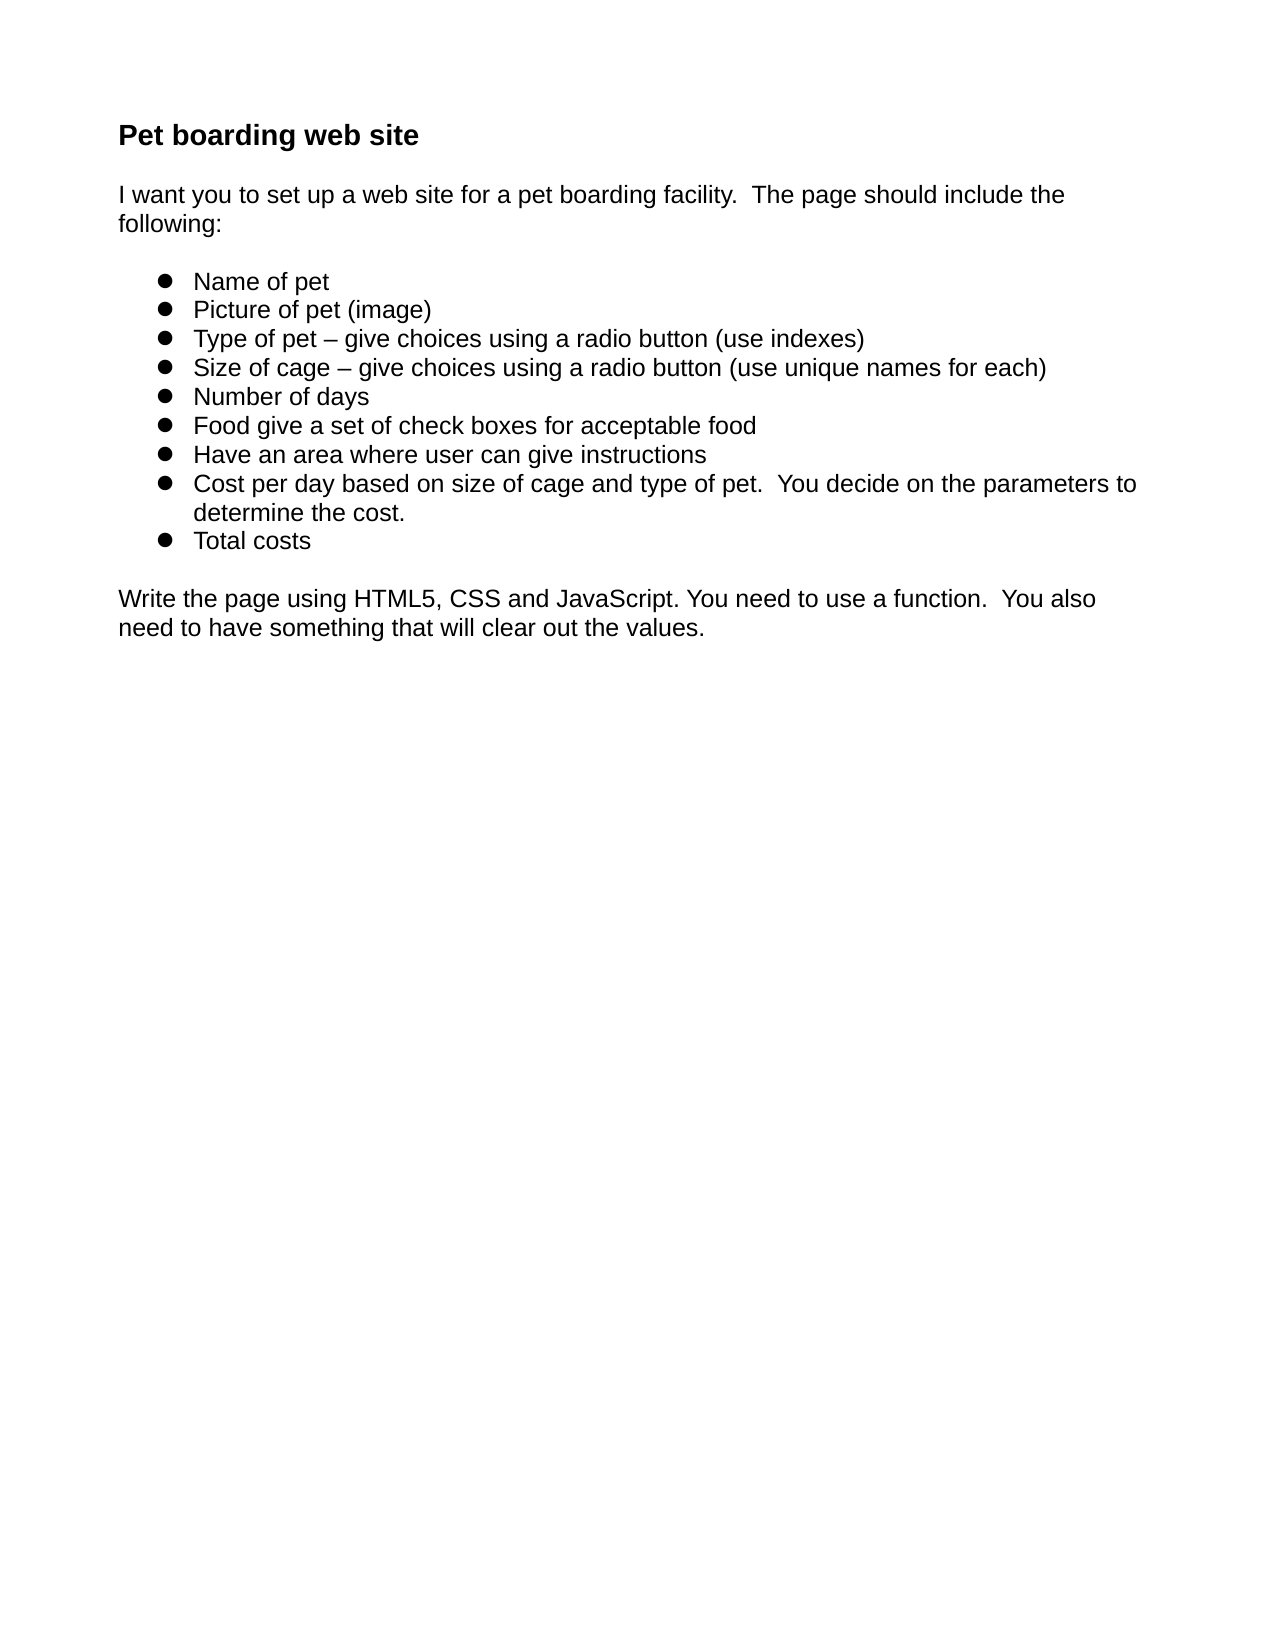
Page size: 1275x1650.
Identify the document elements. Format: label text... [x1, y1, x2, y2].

text I want you to set up a web site for a pet boarding facility. The page should include the following: [118, 180, 1157, 238]
list Size of cage – give choices using a radio button (use unique names for each) [156, 353, 1157, 382]
list Picture of pet (image) [156, 296, 1157, 324]
list Total costs [156, 526, 1157, 555]
list Food give a set of check boxes for acceptable food [156, 411, 1157, 440]
list Type of pet – give choices using a radio button (use indexes) [156, 324, 1157, 353]
text Pet boarding web site [118, 118, 1157, 152]
text Write the page using HTML5, CSS and JavaScript. You need to use a function. You also need to have something that will clear out the values. [118, 584, 1157, 641]
list Name of pet [156, 267, 1157, 296]
list Number of days [156, 382, 1157, 411]
list Have an area where user can give instructions [156, 440, 1157, 469]
list Cost per day based on size of cage and type of pet. You decide on the parameters to determine the cost. [156, 469, 1157, 526]
